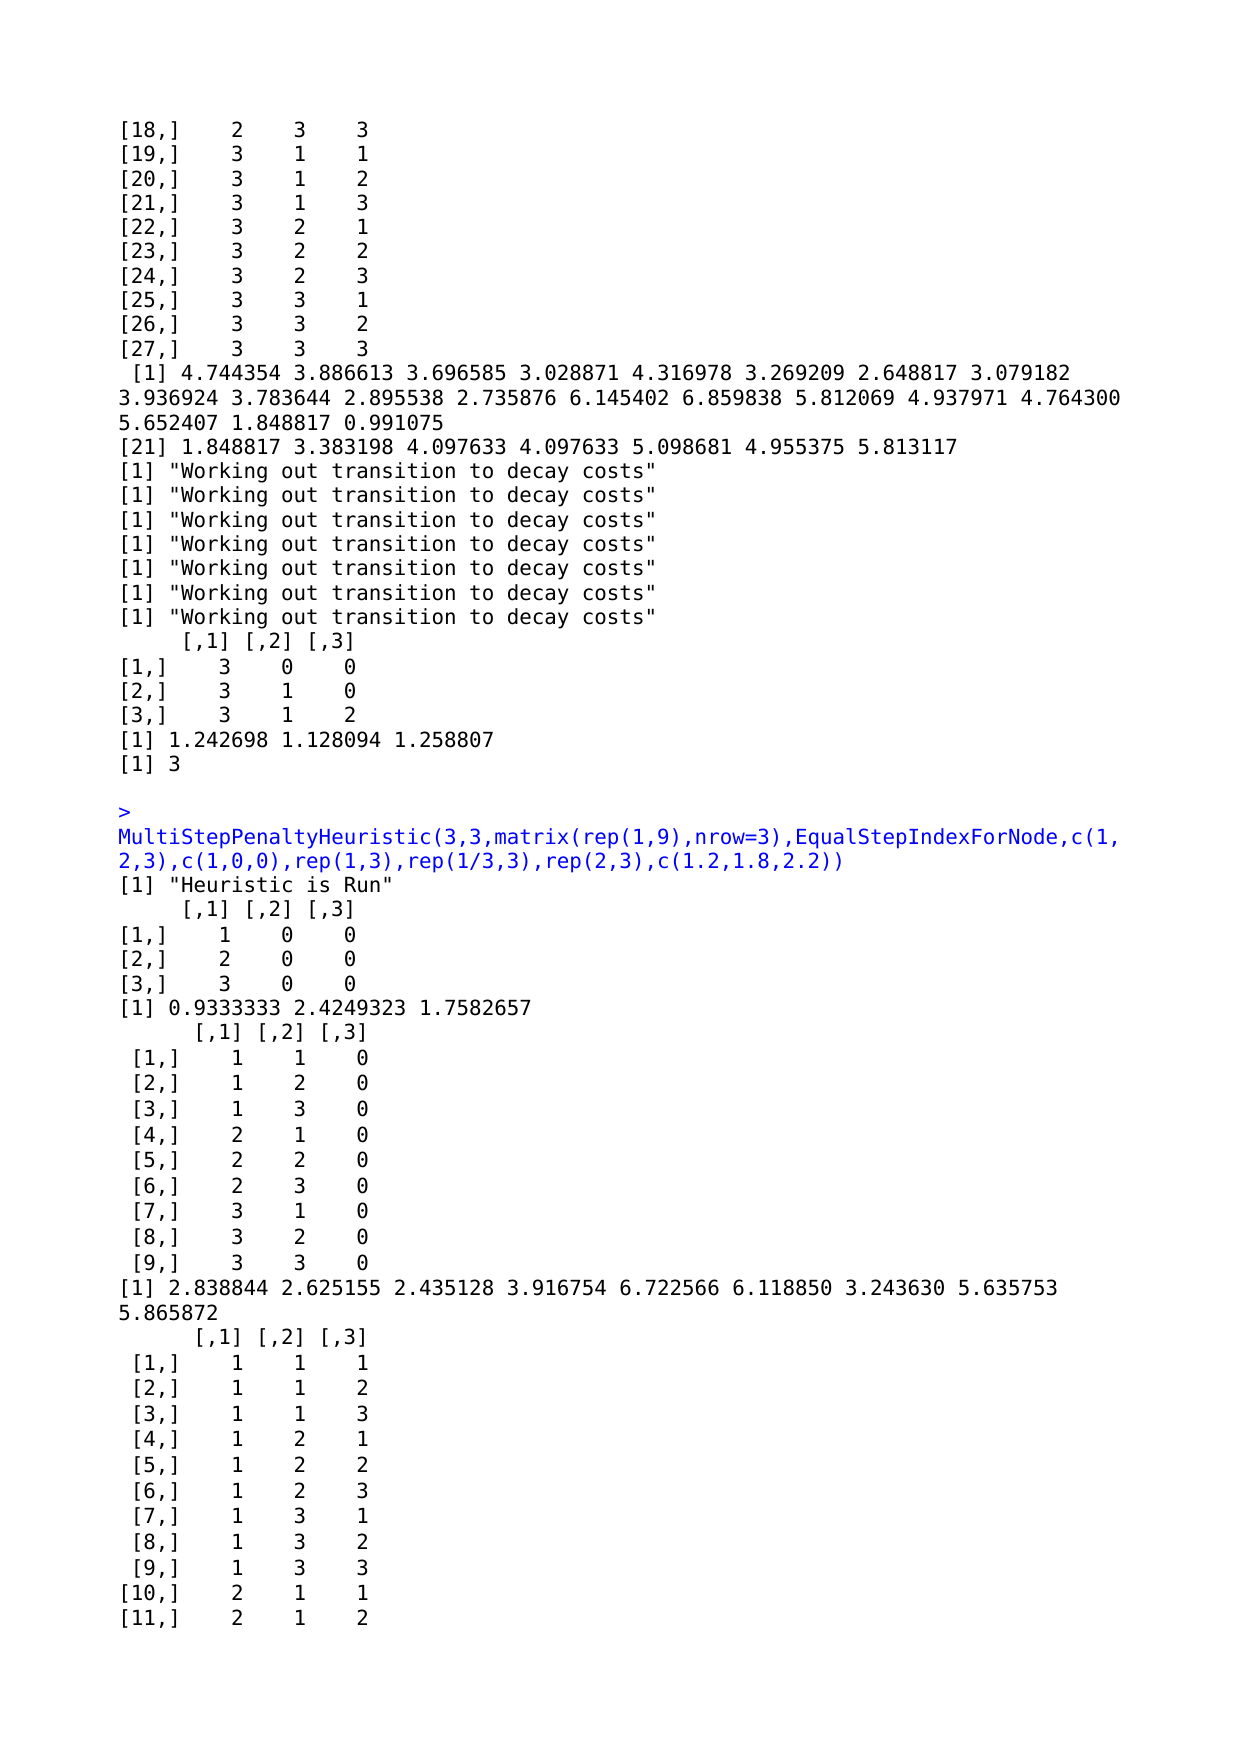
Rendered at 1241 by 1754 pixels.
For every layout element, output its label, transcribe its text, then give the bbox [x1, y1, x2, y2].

text [27,] 3 3 3 [118, 337, 1122, 361]
text > MultiStepPenaltyHeuristic(3,3,matrix(rep(1,9),nrow=3),EqualStepIndexForNode,c(1,2,3),c(1,0,0),rep(1,3),rep(1/3,3),rep(2,3),c(1.2,1.8,2.2)) [118, 800, 1122, 873]
text [2,] 2 0 0 [118, 947, 1122, 972]
text [1] 2.838844 2.625155 2.435128 3.916754 6.722566 6.118850 3.243630 5.635753 5.865872 [118, 1276, 1122, 1325]
text [26,] 3 3 2 [118, 312, 1122, 337]
text [20,] 3 1 2 [118, 167, 1122, 191]
text [4,] 1 2 1 [118, 1427, 1122, 1453]
text [,1] [,2] [,3] [118, 629, 1122, 655]
text [7,] 1 3 1 [118, 1504, 1122, 1530]
text [1] 3 [118, 752, 1122, 776]
text [3,] 1 3 0 [118, 1097, 1122, 1123]
text [1,] 1 0 0 [118, 923, 1122, 947]
text [18,] 2 3 3 [118, 118, 1122, 142]
text [23,] 3 2 2 [118, 239, 1122, 264]
text [5,] 2 2 0 [118, 1148, 1122, 1174]
text [3,] 3 1 2 [118, 703, 1122, 728]
text [1,] 3 0 0 [118, 655, 1122, 679]
text [6,] 2 3 0 [118, 1174, 1122, 1199]
text [6,] 1 2 3 [118, 1479, 1122, 1504]
text [7,] 3 1 0 [118, 1199, 1122, 1225]
text [19,] 3 1 1 [118, 142, 1122, 167]
text [1] "Working out transition to decay costs" [118, 605, 1122, 629]
text [1,] 1 1 0 [118, 1046, 1122, 1071]
text [1] "Working out transition to decay costs" [118, 581, 1122, 605]
text [8,] 3 2 0 [118, 1225, 1122, 1251]
text [24,] 3 2 3 [118, 264, 1122, 288]
text [8,] 1 3 2 [118, 1530, 1122, 1556]
text [2,] 1 1 2 [118, 1376, 1122, 1402]
text [1] "Working out transition to decay costs" [118, 459, 1122, 483]
text [9,] 3 3 0 [118, 1251, 1122, 1276]
text [1] "Heuristic is Run" [118, 873, 1122, 897]
text [2,] 1 2 0 [118, 1071, 1122, 1097]
text [4,] 2 1 0 [118, 1123, 1122, 1148]
text [5,] 1 2 2 [118, 1453, 1122, 1479]
text [3,] 1 1 3 [118, 1402, 1122, 1427]
text [,1] [,2] [,3] [118, 1325, 1122, 1351]
text [,1] [,2] [,3] [118, 1020, 1122, 1046]
text [1,] 1 1 1 [118, 1351, 1122, 1376]
text [21,] 3 1 3 [118, 191, 1122, 215]
text [22,] 3 2 1 [118, 215, 1122, 239]
text [1] "Working out transition to decay costs" [118, 483, 1122, 508]
text [1] "Working out transition to decay costs" [118, 508, 1122, 532]
text [1] 1.242698 1.128094 1.258807 [118, 728, 1122, 752]
text [11,] 2 1 2 [118, 1606, 1122, 1630]
text [3,] 3 0 0 [118, 972, 1122, 996]
text [1] 0.9333333 2.4249323 1.7582657 [118, 996, 1122, 1020]
text [2,] 3 1 0 [118, 679, 1122, 703]
text [25,] 3 3 1 [118, 288, 1122, 312]
text [21] 1.848817 3.383198 4.097633 4.097633 5.098681 4.955375 5.813117 [118, 435, 1122, 459]
text [10,] 2 1 1 [118, 1581, 1122, 1606]
text [1] 4.744354 3.886613 3.696585 3.028871 4.316978 3.269209 2.648817 3.079182 3.936924 3.783644 2.895538 2.735876 6.145402 6.859838 5.812069 4.937971 4.764300 5.652407 1.848817 0.991075 [118, 361, 1122, 435]
text [1] "Working out transition to decay costs" [118, 532, 1122, 556]
text [,1] [,2] [,3] [118, 897, 1122, 923]
text [1] "Working out transition to decay costs" [118, 556, 1122, 581]
text [9,] 1 3 3 [118, 1556, 1122, 1581]
